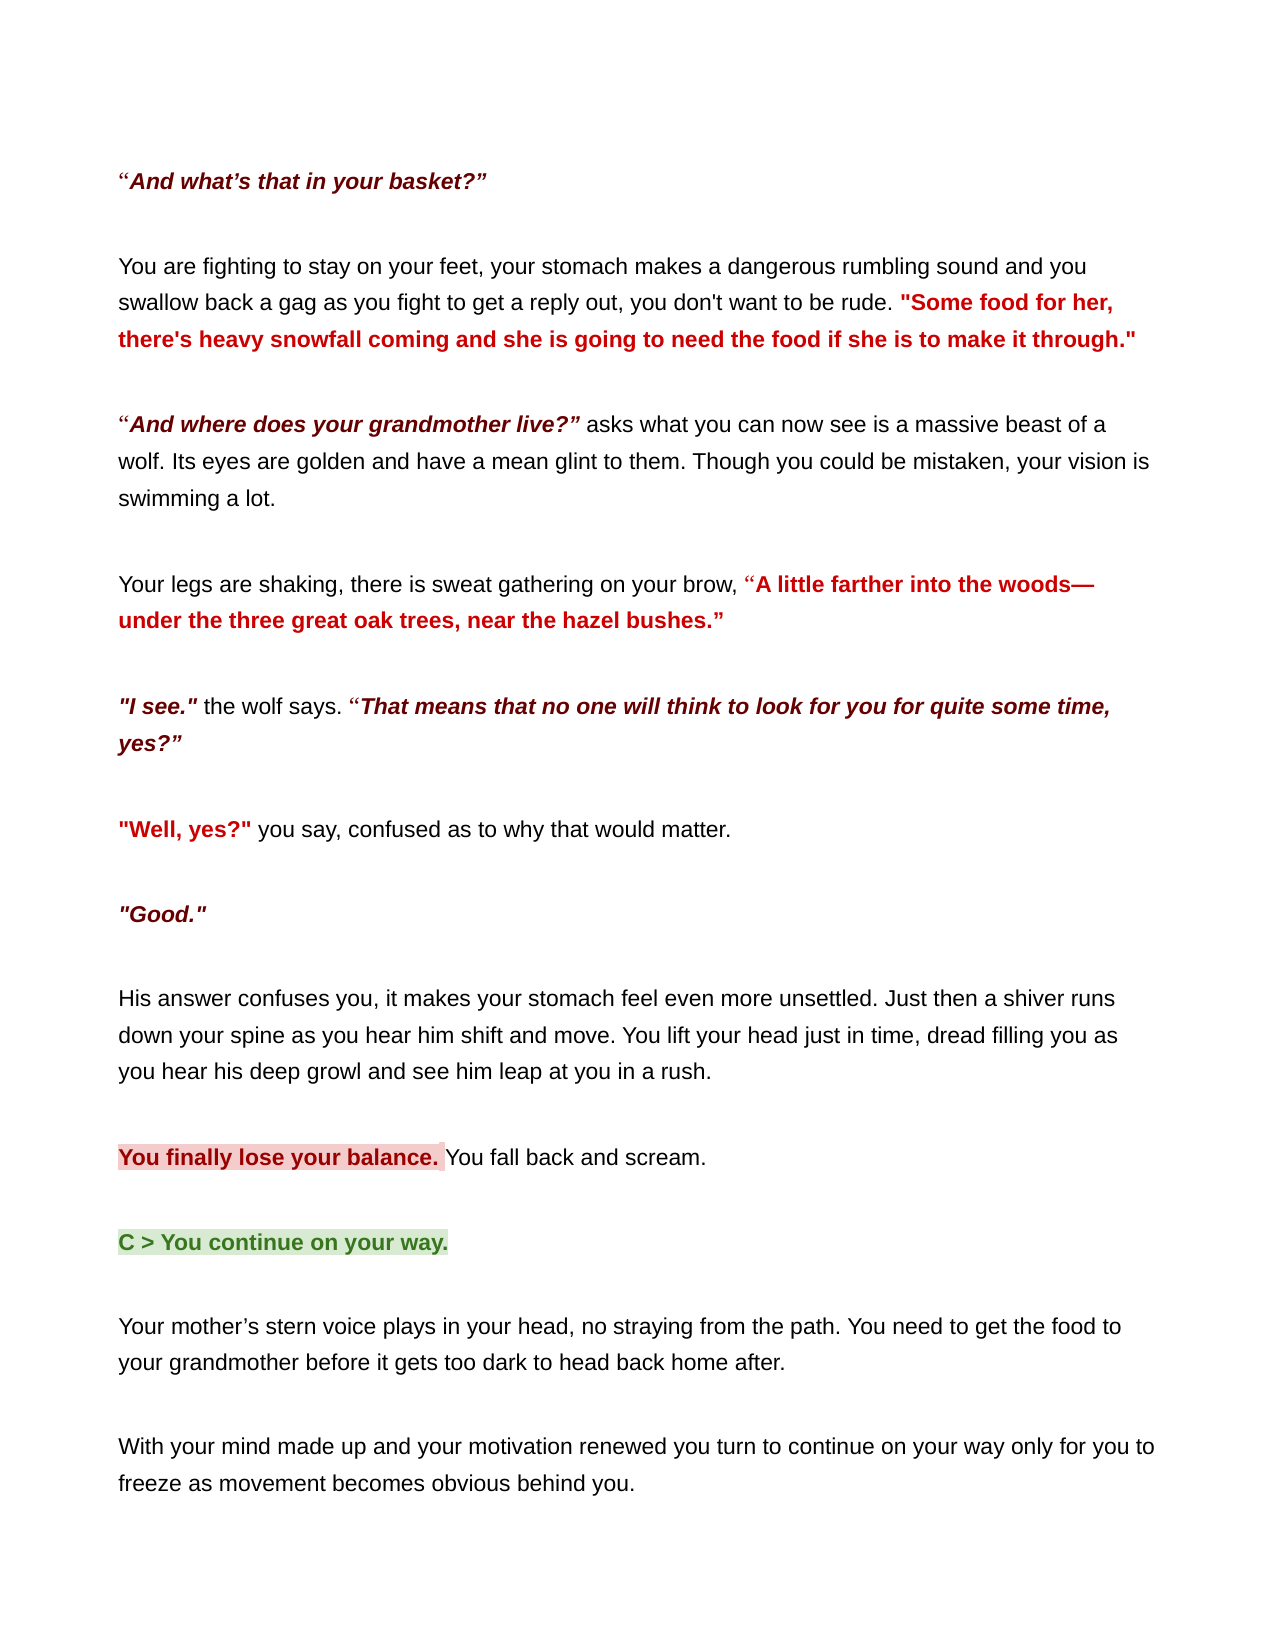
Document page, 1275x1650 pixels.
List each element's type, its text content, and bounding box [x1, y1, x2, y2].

text With your mind made up and your motivation renewed you turn to continue on your way only for you to freeze as movement becomes obvious behind you. [118, 1433, 1157, 1496]
text You finally lose your balance. You fall back and scream. [118, 1142, 1157, 1171]
text "Well, yes?" you say, confused as to why that would matter. [118, 814, 1157, 843]
text "I see." the wolf says. “That means that no one will think to look for you for quite some time, yes?” [118, 691, 1157, 756]
text “And where does your grandmother live?” asks what you can now see is a massive beast of a wolf. Its eyes are golden and have a mean glint to them. Though you could be mistaken, your vision is swimming a lot. [118, 409, 1157, 511]
text C > You continue on your way. [118, 1229, 1157, 1255]
text You are fighting to stay on your feet, your stomach makes a dangerous rumbling sound and you swallow back a gag as you fight to get a reply out, you don't want to be rude. "Some food for her, there's heavy snowfall coming and she is going to need the food if she is to make it through." [118, 253, 1157, 352]
text His answer confuses you, it makes your stomach feel even more unsettled. Just then a shiver runs down your spine as you hear him shift and move. You lift your head just in time, dread filling you as you hear his deep growl and see him leap at you in a rush. [118, 985, 1157, 1084]
text Your legs are shaking, there is sweat gathering on your brow, “A little farther into the woods—under the three great oak trees, near the hazel bushes.” [118, 569, 1157, 634]
text Your mother’s stern voice plays in your head, no straying from the path. You need to get the food to your grandmother before it gets too dark to head back home after. [118, 1313, 1157, 1376]
text “And what’s that in your basket?” [118, 166, 1157, 194]
text "Good." [118, 901, 1157, 928]
